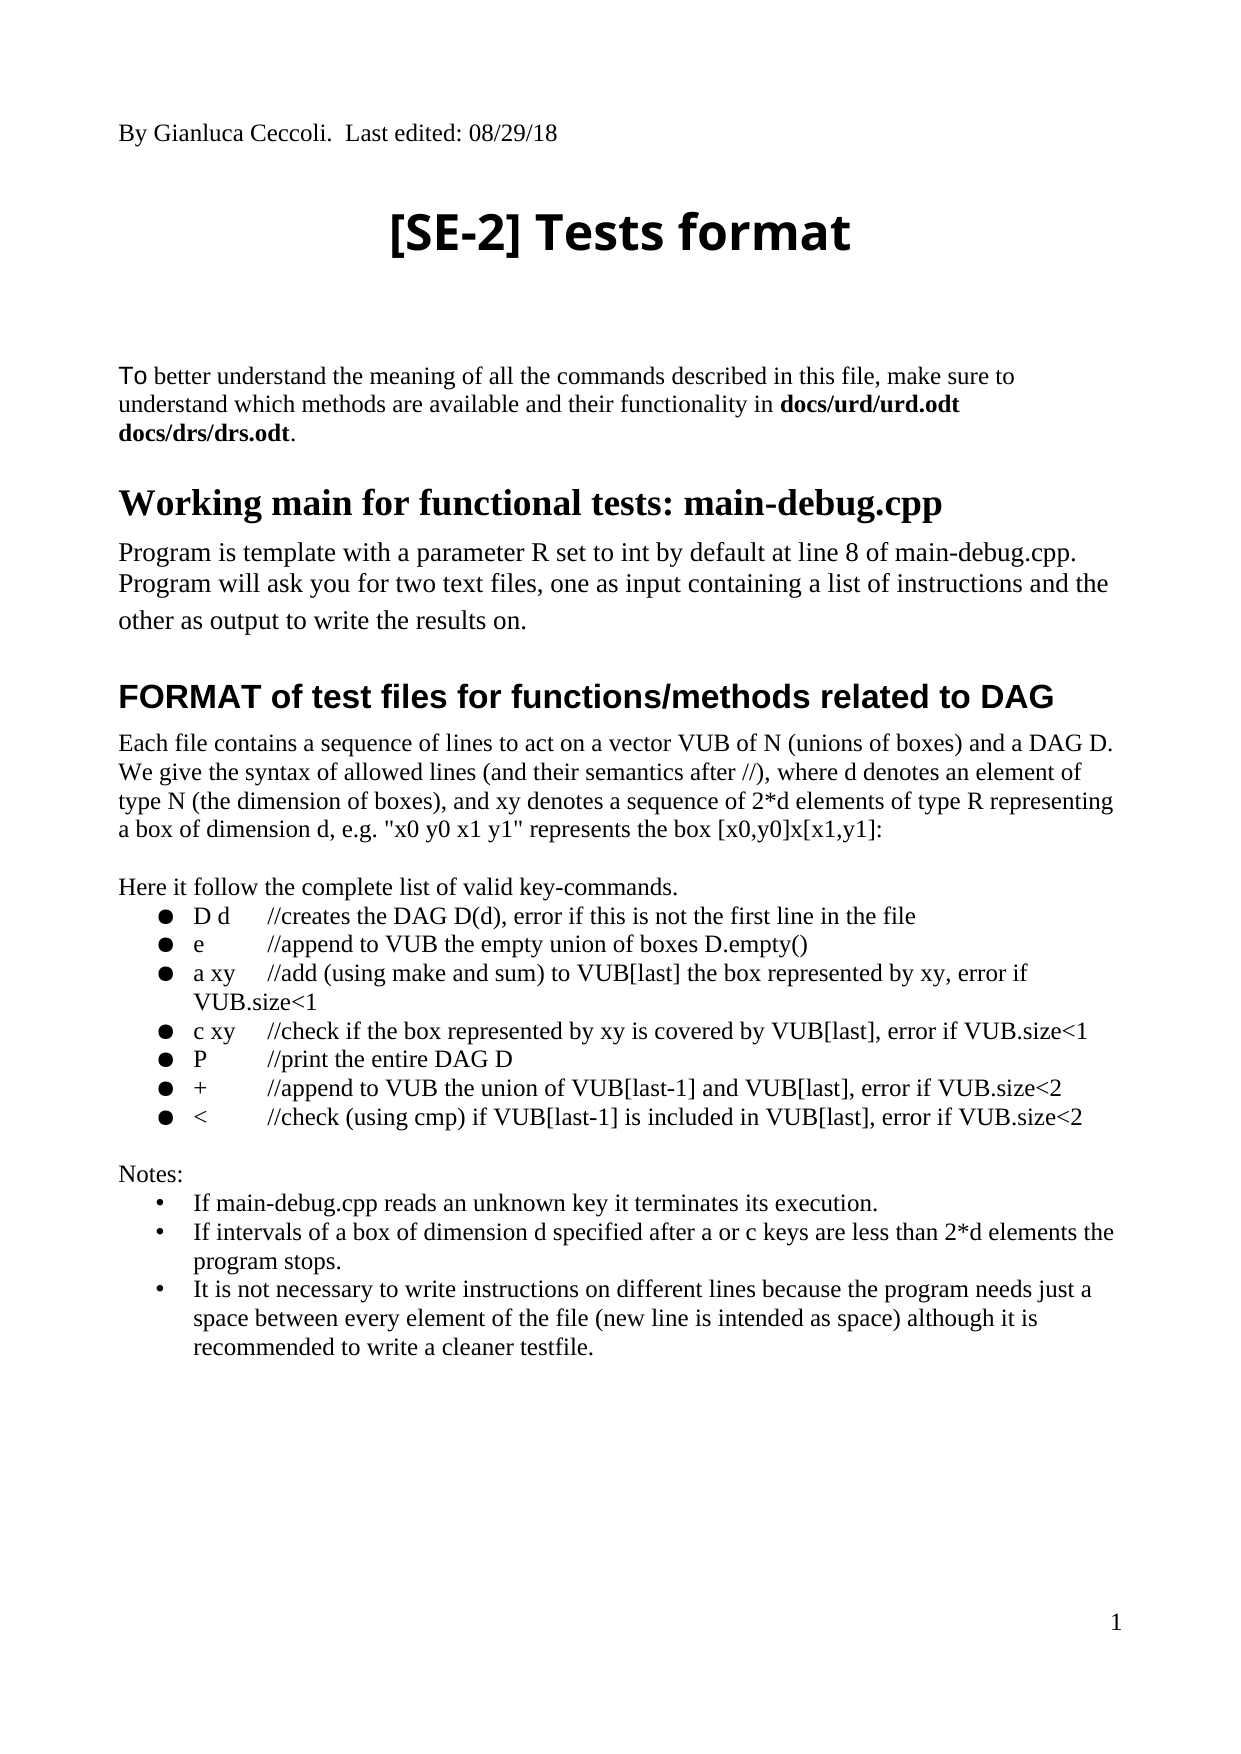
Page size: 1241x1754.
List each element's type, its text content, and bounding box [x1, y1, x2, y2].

list D d //creates the DAG D(d), error if this is not the first line in the file [156, 901, 1122, 929]
list P //print the entire DAG D [156, 1044, 1122, 1073]
text Program will ask you for two text files, one as input containing a list of instructions and the other as output to write the results on. [118, 567, 1122, 636]
list e //append to VUB the empty union of boxes D.empty() [156, 929, 1122, 958]
subtitle [SE-2] Tests format [118, 197, 1122, 265]
list a xy //add (using make and sum) to VUB[last] the box represented by xy, error if VUB.size<1 [156, 958, 1122, 1016]
list c xy //check if the box represented by xy is covered by VUB[last], error if VUB.size<1 [156, 1016, 1122, 1044]
text Here it follow the complete list of valid key-commands. [118, 872, 1122, 901]
text Each file contains a sequence of lines to act on a vector VUB of N (unions of boxes) and a DAG D. We give the syntax of allowed lines (and their semantics after //), where d denotes an element of type N (the dimension of boxes), and xy denotes a sequence of 2*d elements of type R representing a box of dimension d, e.g. "x0 y0 x1 y1" represents the box [x0,y0]x[x1,y1]: [118, 728, 1122, 843]
list + //append to VUB the union of VUB[last-1] and VUB[last], error if VUB.size<2 [156, 1073, 1122, 1102]
list If intervals of a box of dimension d specified after a or c keys are less than 2*d elements the program stops. [156, 1217, 1122, 1274]
text Notes: [118, 1159, 1122, 1188]
subtitle Working main for functional tests: main-debug.cpp [118, 480, 1122, 523]
list If main-debug.cpp reads an unknown key it terminates its execution. [156, 1188, 1122, 1217]
list It is not necessary to write instructions on different lines because the program needs just a space between every element of the file (new line is intended as space) although it is recommended to write a cleaner testfile. [156, 1274, 1122, 1361]
list < //check (using cmp) if VUB[last-1] is included in VUB[last], error if VUB.size<2 [156, 1102, 1122, 1131]
text Program is template with a parameter R set to int by default at line 8 of main-debug.cpp. [118, 536, 1122, 567]
subtitle To better understand the meaning of all the commands described in this file, make sure to understand which methods are available and their functionality in docs/urd/urd.odt docs/drs/drs.odt. [118, 361, 1122, 447]
subtitle FORMAT of test files for functions/methods related to DAG [118, 677, 1122, 716]
